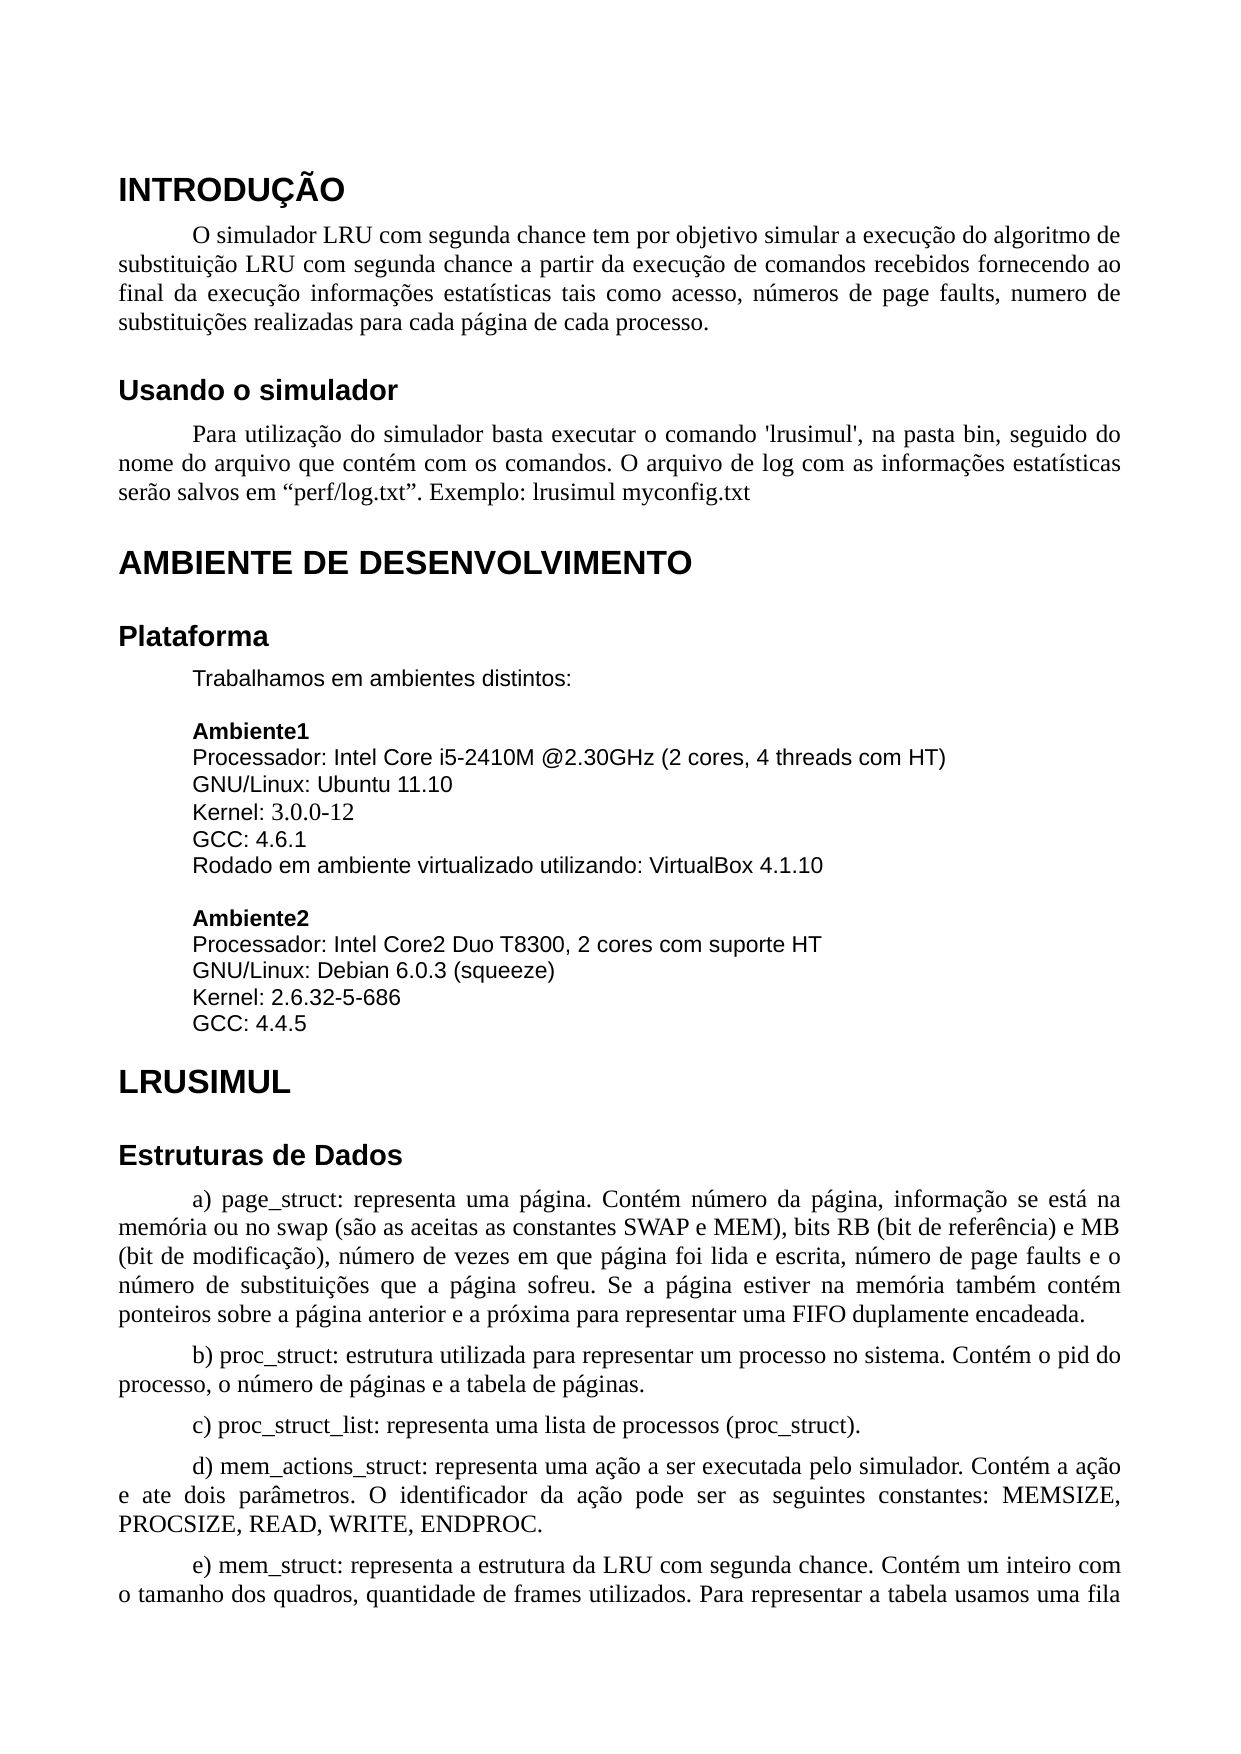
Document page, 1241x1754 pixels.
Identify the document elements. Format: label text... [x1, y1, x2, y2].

subtitle AMBIENTE DE DESENVOLVIMENTO [118, 543, 1122, 582]
text b) proc_struct: estrutura utilizada para representar um processo no sistema. Contém o pid do processo, o número de páginas e a tabela de páginas. [118, 1340, 1122, 1397]
text Processador: Intel Core i5-2410M @2.30GHz (2 cores, 4 threads com HT) [118, 744, 1122, 771]
text GNU/Linux: Ubuntu 11.10 [118, 771, 1122, 797]
text a) page_struct: representa uma página. Contém número da página, informação se está na memória ou no swap (são as aceitas as constantes SWAP e MEM), bits RB (bit de referência) e MB (bit de modificação), número de vezes em que página foi lida e escrita, número de page faults e o número de substituições que a página sofreu. Se a página estiver na memória também contém ponteiros sobre a página anterior e a próxima para representar uma FIFO duplamente encadeada. [118, 1184, 1122, 1327]
text Ambiente2 [118, 905, 1122, 931]
text c) proc_struct_list: representa uma lista de processos (proc_struct). [118, 1410, 1122, 1439]
subtitle Plataforma [118, 619, 1122, 653]
text O simulador LRU com segunda chance tem por objetivo simular a execução do algoritmo de substituição LRU com segunda chance a partir da execução de comandos recebidos fornecendo ao final da execução informações estatísticas tais como acesso, números de page faults, numero de substituições realizadas para cada página de cada processo. [118, 221, 1122, 336]
text e) mem_struct: representa a estrutura da LRU com segunda chance. Contém um inteiro com o tamanho dos quadros, quantidade de frames utilizados. Para representar a tabela usamos uma fila [118, 1550, 1122, 1607]
text Kernel: 2.6.32-5-686 [118, 984, 1122, 1010]
text Para utilização do simulador basta executar o comando 'lrusimul', na pasta bin, seguido do nome do arquivo que contém com os comandos. O arquivo de log com as informações estatísticas serão salvos em “perf/log.txt”. Exemplo: lrusimul myconfig.txt [118, 419, 1122, 505]
subtitle INTRODUÇÃO [118, 169, 1122, 208]
subtitle LRUSIMUL [118, 1061, 1122, 1100]
text Kernel: 3.0.0-12 [118, 797, 1122, 826]
text Ambiente1 [118, 718, 1122, 744]
text Processador: Intel Core2 Duo T8300, 2 cores com suporte HT [118, 931, 1122, 957]
text GCC: 4.4.5 [118, 1010, 1122, 1036]
text Trabalhamos em ambientes distintos: [118, 665, 1122, 691]
text d) mem_actions_struct: representa uma ação a ser executada pelo simulador. Contém a ação e ate dois parâmetros. O identificador da ação pode ser as seguintes constantes: MEMSIZE, PROCSIZE, READ, WRITE, ENDPROC. [118, 1451, 1122, 1537]
text GNU/Linux: Debian 6.0.3 (squeeze) [118, 957, 1122, 984]
subtitle Usando o simulador [118, 373, 1122, 407]
text Rodado em ambiente virtualizado utilizando: VirtualBox 4.1.10 [118, 852, 1122, 878]
subtitle Estruturas de Dados [118, 1138, 1122, 1171]
text GCC: 4.6.1 [118, 826, 1122, 852]
